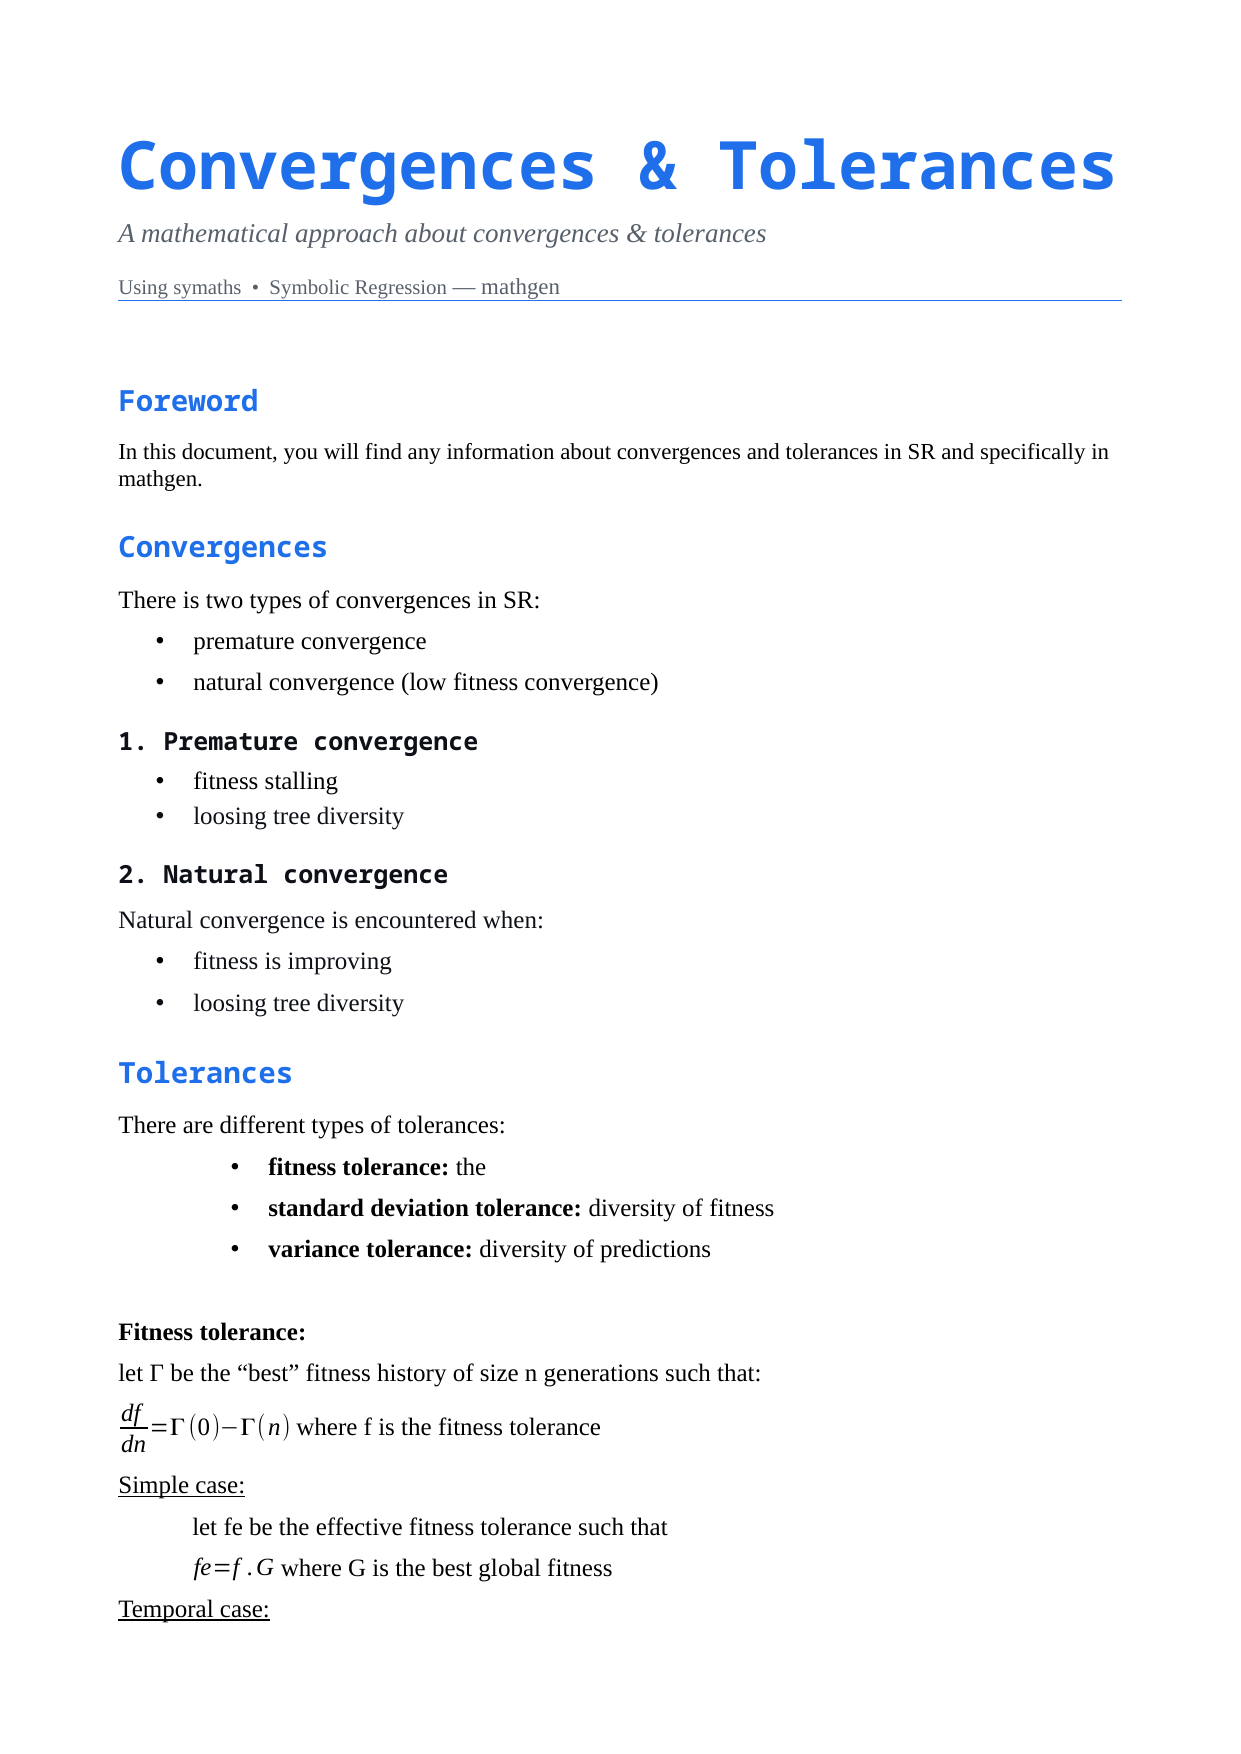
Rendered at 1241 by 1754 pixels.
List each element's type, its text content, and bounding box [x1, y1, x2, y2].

subtitle Convergences [118, 527, 1122, 566]
text let fe be the effective fitness tolerance such that [118, 1512, 1122, 1541]
text There are different types of tolerances: [118, 1110, 1122, 1139]
subtitle 1. Premature convergence [118, 723, 1122, 757]
list loosing tree diversity [156, 801, 1122, 829]
subtitle Foreword [118, 380, 1122, 420]
text Natural convergence is encountered when: [118, 905, 1122, 934]
list variance tolerance: diversity of predictions [231, 1234, 1122, 1263]
list fitness is improving [156, 946, 1122, 975]
text where G is the best global fitness [118, 1553, 1122, 1582]
text where f is the fitness tolerance [118, 1399, 1122, 1458]
list natural convergence (low fitness convergence) [156, 667, 1122, 696]
text There is two types of convergences in SR: [118, 585, 1122, 614]
text Temporal case: [118, 1594, 1122, 1623]
text Fitness tolerance: [118, 1317, 1122, 1345]
list fitness tolerance: the [231, 1152, 1122, 1180]
list fitness stalling [156, 766, 1122, 794]
text let Γ be the “best” fitness history of size n generations such that: [118, 1358, 1122, 1387]
list loosing tree diversity [156, 988, 1122, 1016]
subtitle 2. Natural convergence [118, 857, 1122, 891]
text Simple case: [118, 1471, 1122, 1499]
subtitle Tolerances [118, 1052, 1122, 1092]
list premature convergence [156, 626, 1122, 655]
list standard deviation tolerance: diversity of fitness [231, 1193, 1122, 1222]
text A mathematical approach about convergences & tolerances [118, 217, 1122, 248]
text Using symaths • Symbolic Regression — mathgen [118, 273, 1122, 300]
text In this document, you will find any information about convergences and tolerances in SR and specifically in mathgen. [118, 438, 1122, 491]
text Convergences & Tolerances [118, 118, 1122, 209]
